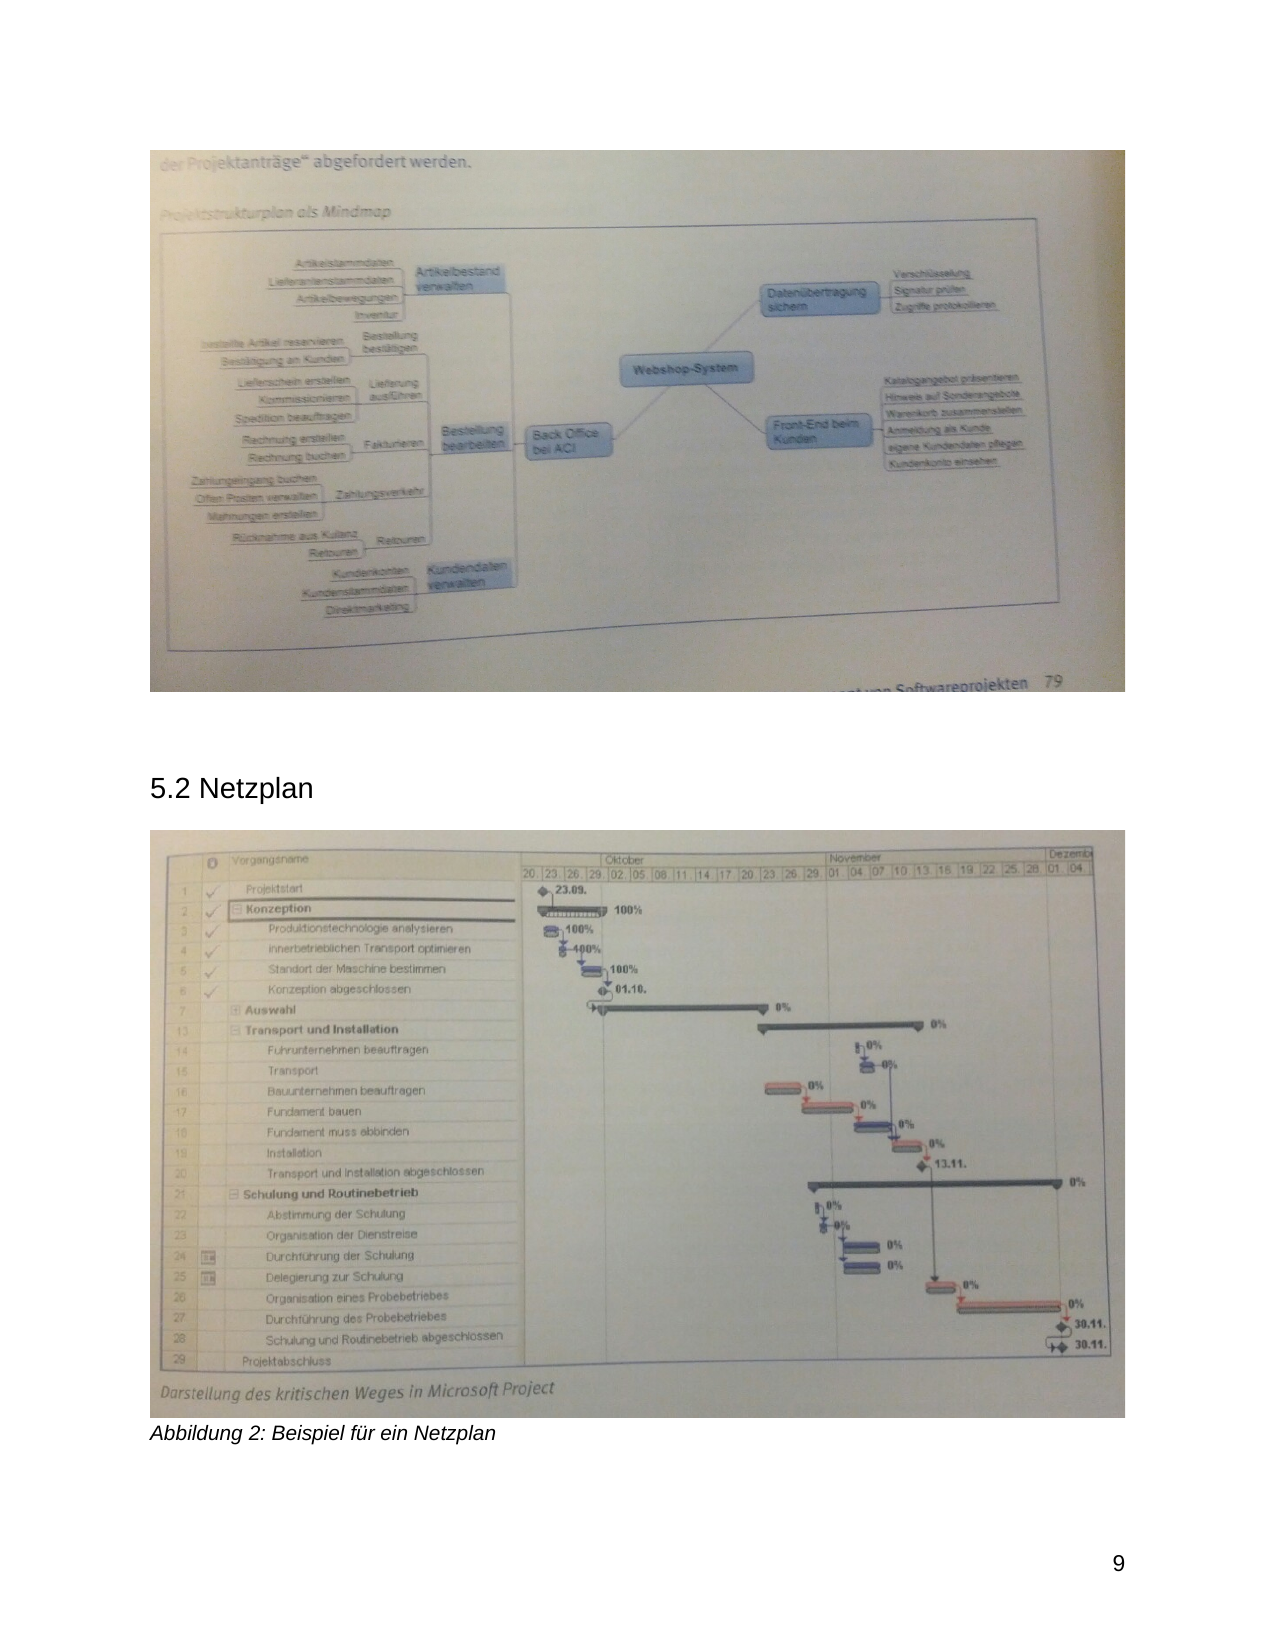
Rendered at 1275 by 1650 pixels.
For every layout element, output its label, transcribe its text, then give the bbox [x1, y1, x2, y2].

picture [150, 150, 1125, 692]
subtitle 5.2 Netzplan [150, 772, 1125, 804]
picture [150, 830, 1125, 1418]
text Abbildung 2: Beispiel für ein Netzplan [150, 1418, 1125, 1445]
